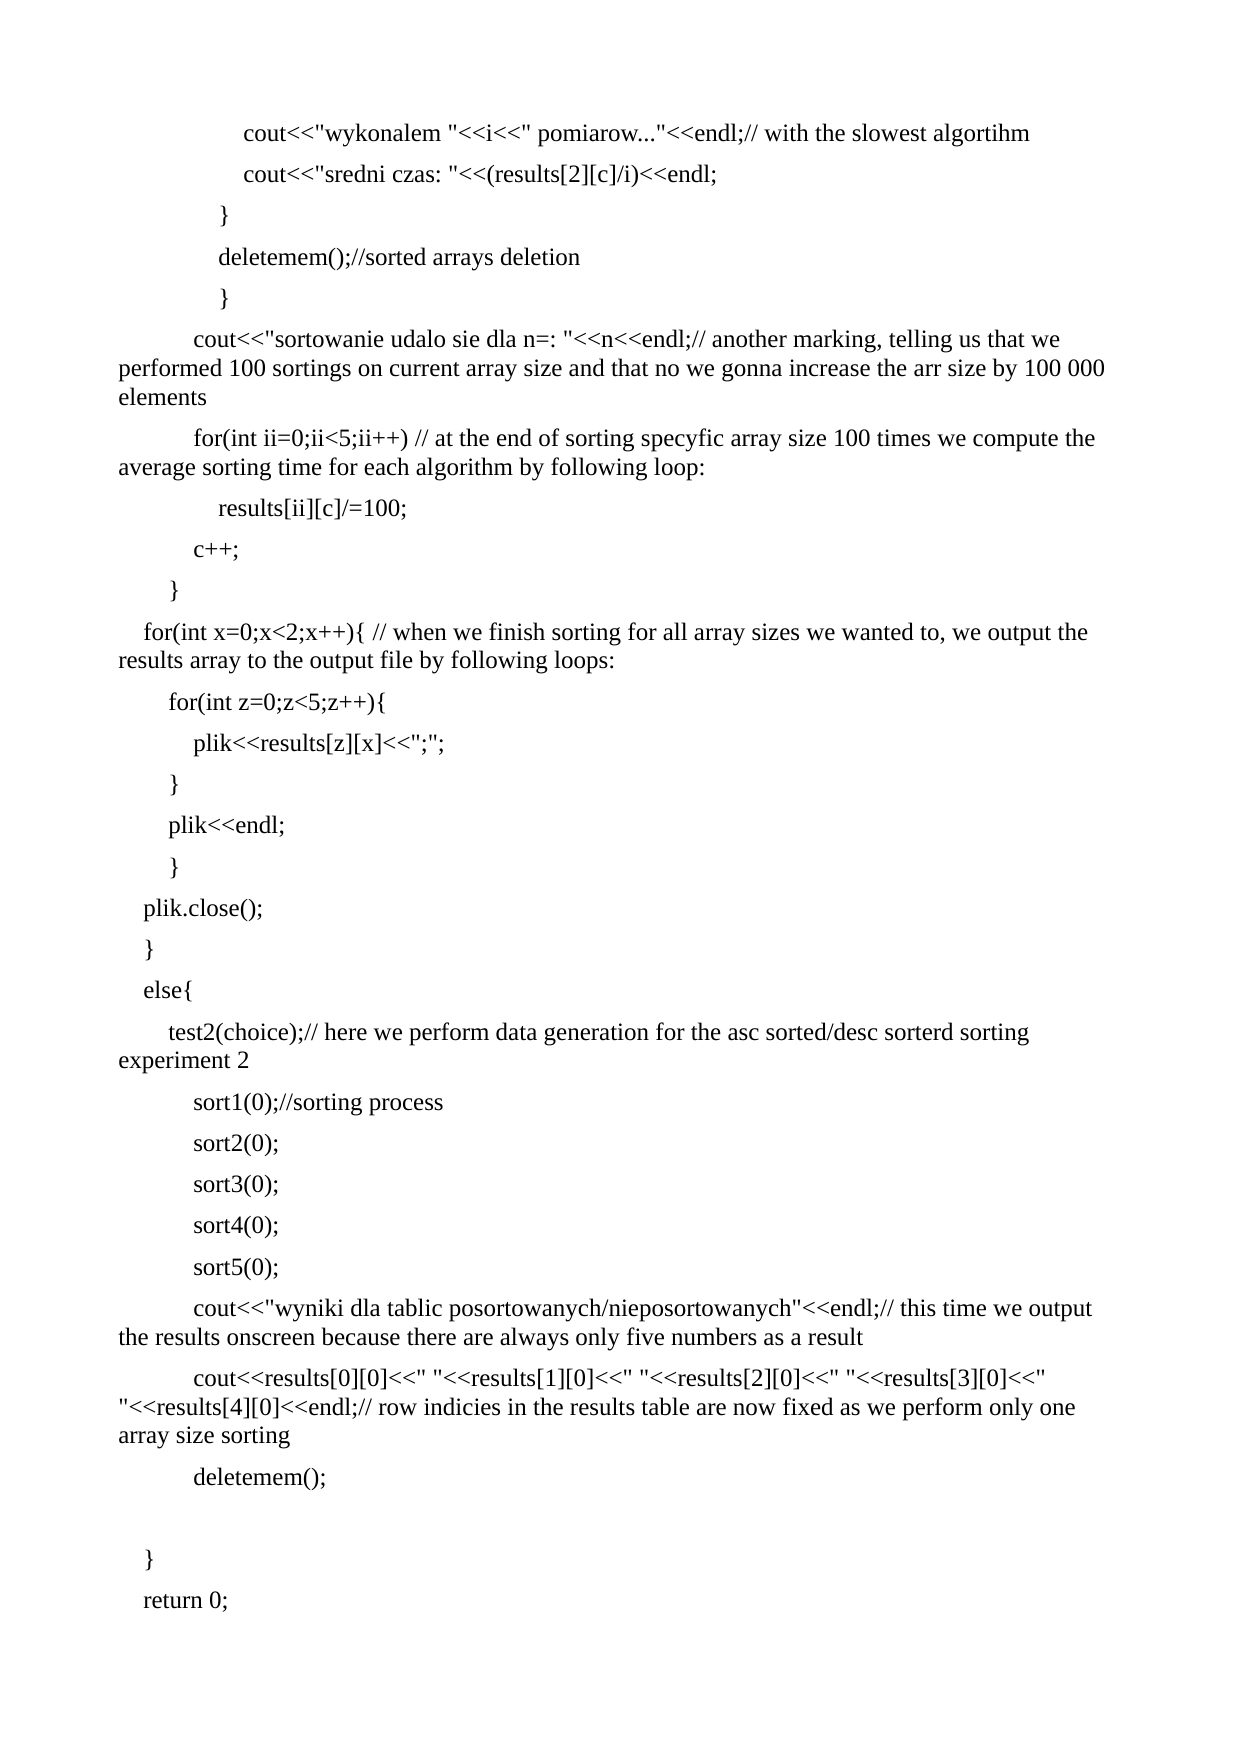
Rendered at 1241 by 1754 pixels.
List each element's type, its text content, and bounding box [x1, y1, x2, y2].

text sort2(0); [118, 1128, 1122, 1157]
text cout<<results[0][0]<<" "<<results[1][0]<<" "<<results[2][0]<<" "<<results[3][0]<<" "<<results[4][0]<<endl;// row indicies in the results table are now fixed as we perform only one array size sorting [118, 1363, 1122, 1449]
text } [118, 283, 1122, 312]
text for(int ii=0;ii<5;ii++) // at the end of sorting specyfic array size 100 times we compute the average sorting time for each algorithm by following loop: [118, 423, 1122, 481]
text } [118, 934, 1122, 963]
text } [118, 576, 1122, 604]
text plik<<endl; [118, 811, 1122, 839]
text } [118, 852, 1122, 881]
text } [118, 201, 1122, 229]
text for(int x=0;x<2;x++){ // when we finish sorting for all array sizes we wanted to, we output the results array to the output file by following loops: [118, 617, 1122, 674]
text sort1(0);//sorting process [118, 1087, 1122, 1116]
text sort3(0); [118, 1169, 1122, 1198]
text return 0; [118, 1586, 1122, 1614]
text cout<<"sortowanie udalo sie dla n=: "<<n<<endl;// another marking, telling us that we performed 100 sortings on current array size and that no we gonna increase the arr size by 100 000 elements [118, 324, 1122, 411]
text deletemem();//sorted arrays deletion [118, 242, 1122, 271]
text plik.close(); [118, 893, 1122, 922]
text test2(choice);// here we perform data generation for the asc sorted/desc sorterd sorting experiment 2 [118, 1017, 1122, 1074]
text c++; [118, 534, 1122, 563]
text results[ii][c]/=100; [118, 493, 1122, 522]
text } [118, 1544, 1122, 1573]
text cout<<"wykonalem "<<i<<" pomiarow..."<<endl;// with the slowest algortihm [118, 118, 1122, 147]
text cout<<"sredni czas: "<<(results[2][c]/i)<<endl; [118, 159, 1122, 188]
text sort5(0); [118, 1252, 1122, 1281]
text else{ [118, 976, 1122, 1004]
text cout<<"wyniki dla tablic posortowanych/nieposortowanych"<<endl;// this time we output the results onscreen because there are always only five numbers as a result [118, 1293, 1122, 1351]
text plik<<results[z][x]<<";"; [118, 728, 1122, 757]
text deletemem(); [118, 1462, 1122, 1491]
text sort4(0); [118, 1211, 1122, 1239]
text for(int z=0;z<5;z++){ [118, 687, 1122, 716]
text } [118, 769, 1122, 798]
